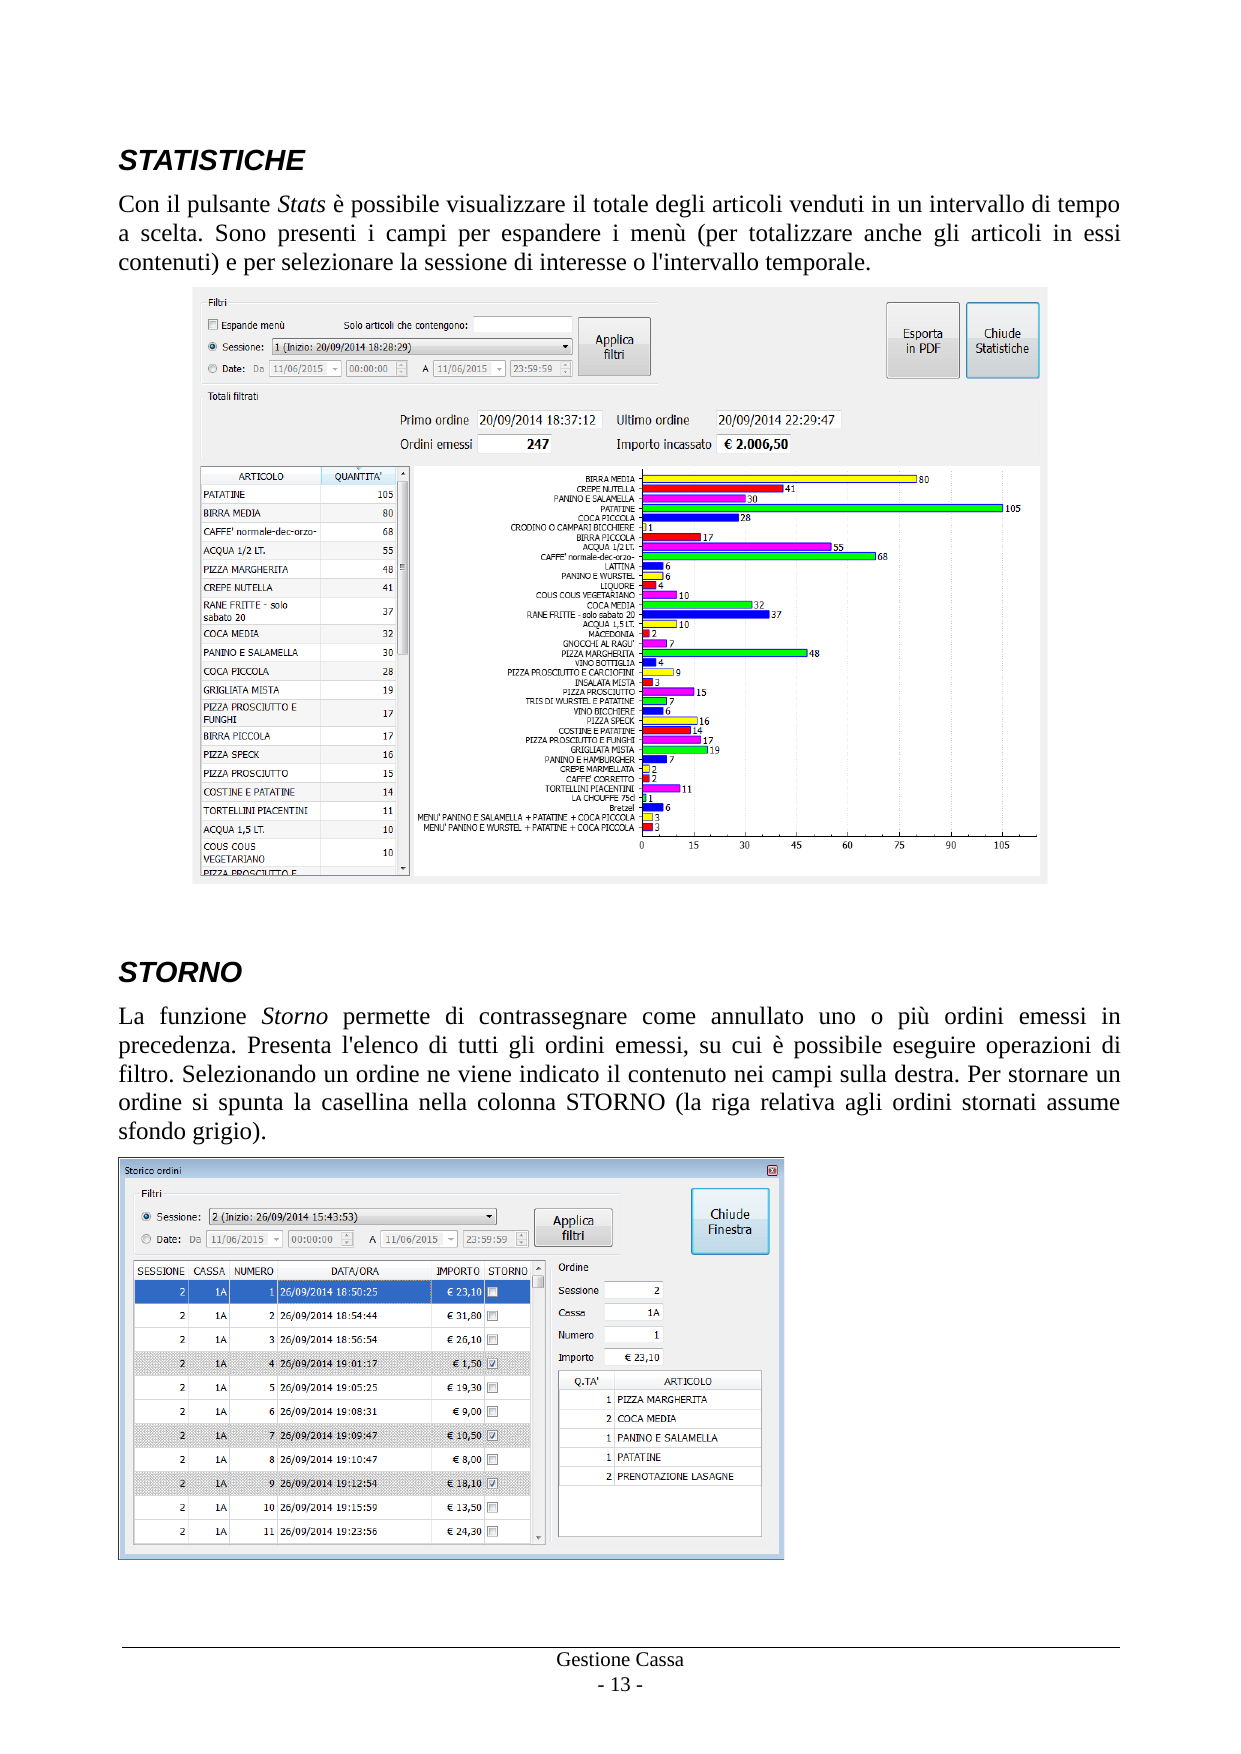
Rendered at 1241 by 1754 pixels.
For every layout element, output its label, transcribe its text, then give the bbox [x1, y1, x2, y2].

picture [192, 287, 1048, 884]
subtitle STATISTICHE [118, 143, 1122, 177]
text Con il pulsante Stats è possibile visualizzare il totale degli articoli venduti in un intervallo di tempo a scelta. Sono presenti i campi per espandere i menù (per totalizzare anche gli articoli in essi contenuti) e per selezionare la sessione di interesse o l'intervallo temporale. [118, 189, 1122, 275]
subtitle STORNO [118, 955, 1122, 989]
picture [118, 1157, 785, 1560]
text La funzione Storno permette di contrassegnare come annullato uno o più ordini emessi in precedenza. Presenta l'elenco di tutti gli ordini emessi, su cui è possibile eseguire operazioni di filtro. Selezionando un ordine ne viene indicato il contenuto nei campi sulla destra. Per stornare un ordine si spunta la casellina nella colonna STORNO (la riga relativa agli ordini stornati assume sfondo grigio). [118, 1001, 1122, 1145]
